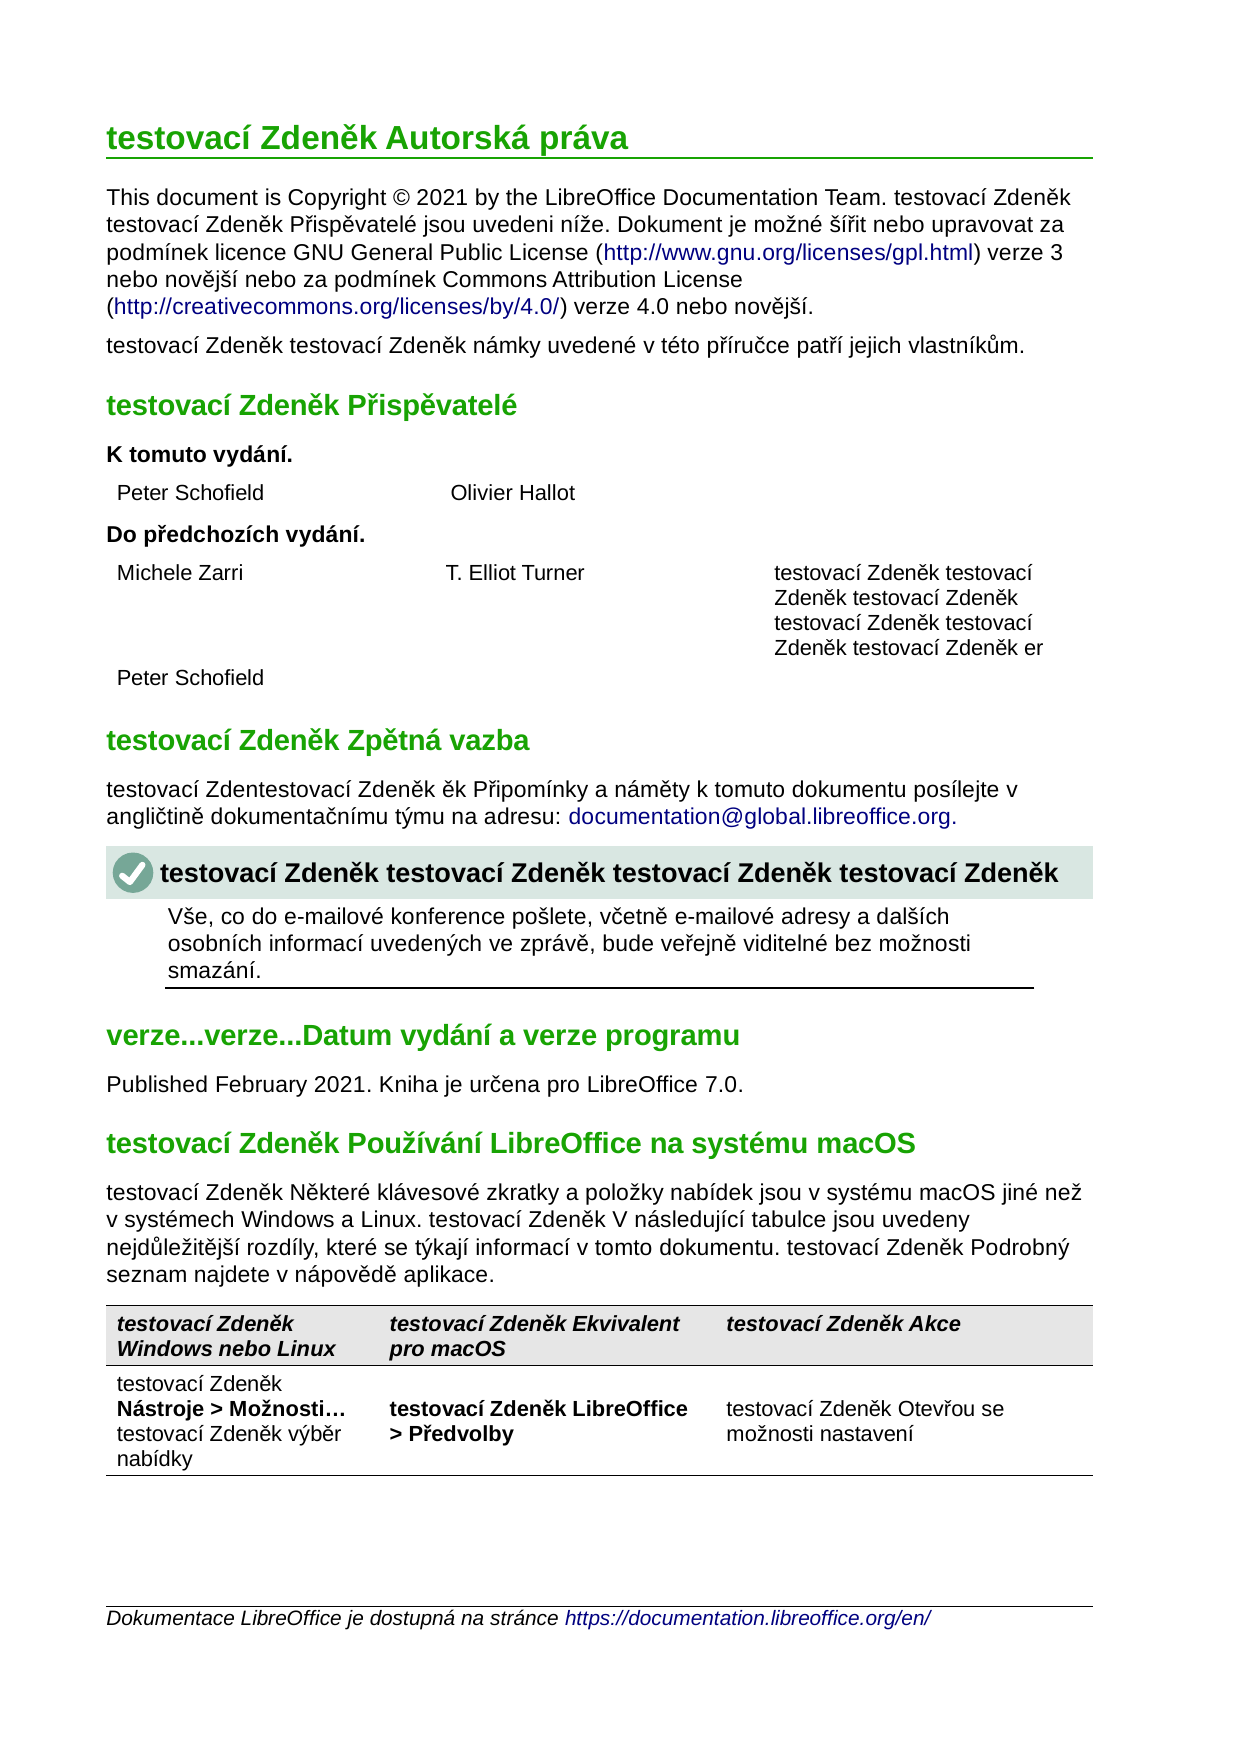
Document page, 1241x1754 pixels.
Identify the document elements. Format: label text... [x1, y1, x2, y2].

subtitle verze...verze...Datum vydání a verze programu [106, 1018, 1093, 1051]
table_header testovací Zdeněk Ekvivalent pro macOS [379, 1306, 716, 1365]
table_header Michele Zarri [106, 560, 435, 664]
table_header testovací Zdeněk Akce [716, 1306, 1093, 1365]
subtitle testovací Zdeněk Používání LibreOffice na systému macOS [106, 1126, 1093, 1160]
table_header [766, 480, 1093, 509]
table_header T. Elliot Turner [435, 560, 764, 664]
table_cell [435, 665, 764, 694]
table_header Peter Schofield [106, 480, 440, 509]
table_header Olivier Hallot [440, 480, 766, 509]
text This document is Copyright © 2021 by the LibreOffice Documentation Team. testovací Zdeněk testovací Zdeněk Přispěvatelé jsou uvedeni níže. Dokument je možné šířit nebo upravovat za podmínek licence GNU General Public License (http://www.gnu.org/licenses/gpl.html) verze 3 nebo novější nebo za podmínek Commons Attribution License (http://creativecommons.org/licenses/by/4.0/) verze 4.0 nebo novější. [106, 184, 1093, 319]
text Published February 2021. Kniha je určena pro LibreOffice 7.0. [106, 1070, 1093, 1097]
table_cell [764, 665, 1093, 694]
table_cell testovací Zdeněk LibreOffice > Předvolby [379, 1366, 716, 1475]
text K tomuto vydání. [106, 440, 1093, 467]
table_cell testovací Zdeněk Nástroje > Možnosti… testovací Zdeněk výběr nabídky [106, 1366, 379, 1475]
subtitle testovací Zdeněk Zpětná vazba [106, 723, 1093, 756]
table_cell Peter Schofield [106, 665, 435, 694]
table_header testovací Zdeněk testovací Zdeněk testovací Zdeněk testovací Zdeněk testovací Zdeněk testovací Zdeněk er [764, 560, 1093, 664]
table_header testovací Zdeněk Windows nebo Linux [106, 1306, 379, 1365]
subtitle testovací Zdeněk Přispěvatelé [106, 388, 1093, 421]
text testovací Zdeněk Některé klávesové zkratky a položky nabídek jsou v systému macOS jiné než v systémech Windows a Linux. testovací Zdeněk V následující tabulce jsou uvedeny nejdůležitější rozdíly, které se týkají informací v tomto dokumentu. testovací Zdeněk Podrobný seznam najdete v nápovědě aplikace. [106, 1179, 1093, 1287]
subtitle testovací Zdeněk Autorská práva [106, 118, 1093, 157]
text Do předchozích vydání. [106, 521, 1093, 548]
table_cell testovací Zdeněk Otevřou se možnosti nastavení [716, 1366, 1093, 1475]
subtitle testovací Zdeněk testovací Zdeněk testovací Zdeněk testovací Zdeněk [106, 846, 1093, 899]
text testovací Zdeněk testovací Zdeněk námky uvedené v této příručce patří jejich vlastníkům. [106, 332, 1093, 359]
text Vše, co do e-mailové konference pošlete, včetně e-mailové adresy a dalších osobních informací uvedených ve zprávě, bude veřejně viditelné bez možnosti smazání. [164, 899, 1034, 989]
text testovací Zdentestovací Zdeněk ěk Připomínky a náměty k tomuto dokumentu posílejte v angličtině dokumentačnímu týmu na adresu: documentation@global.libreoffice.org. [106, 775, 1093, 829]
